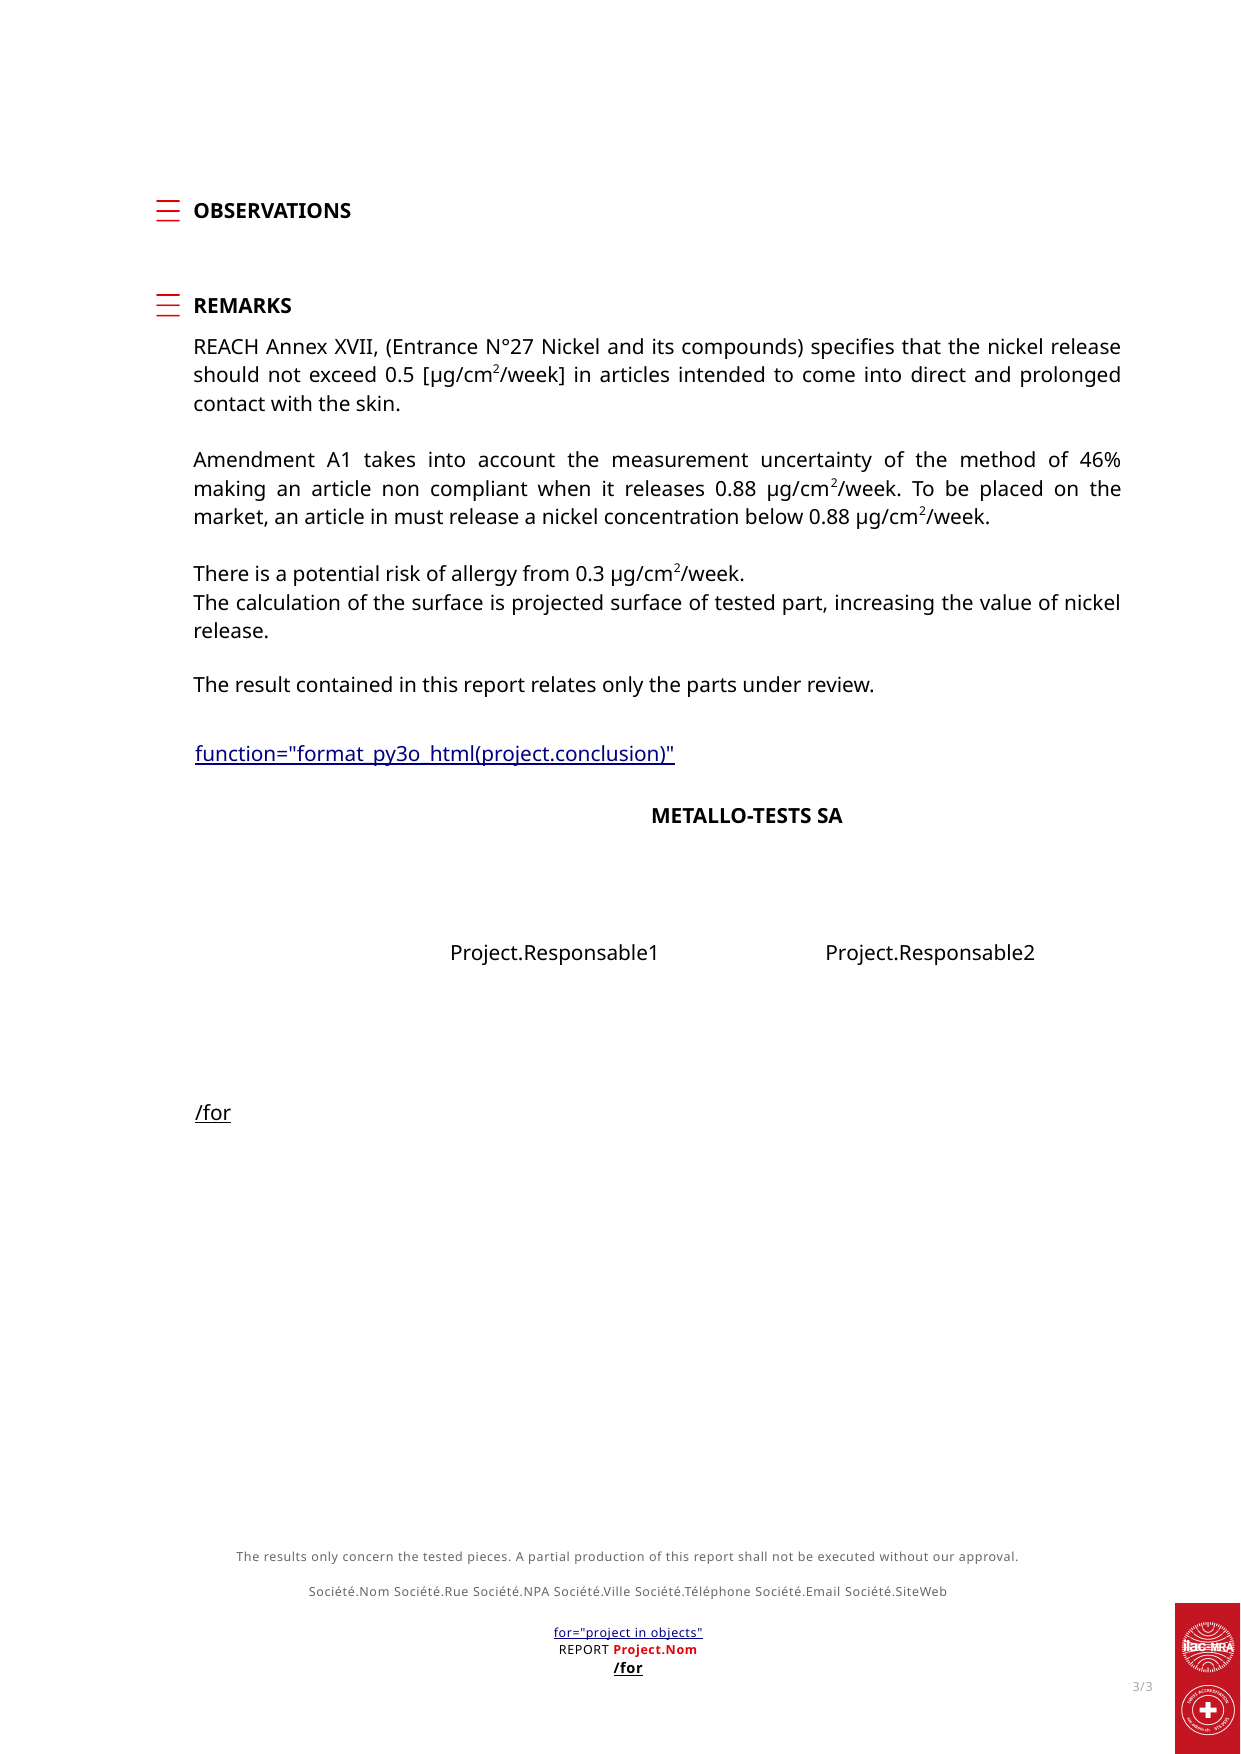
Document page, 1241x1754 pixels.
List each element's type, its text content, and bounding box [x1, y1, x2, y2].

picture [156, 293, 180, 317]
text /for [195, 1098, 1122, 1126]
table_cell Project.Responsable2 [738, 933, 1122, 972]
list The result contained in this report relates only the parts under review. [156, 670, 1122, 698]
table_cell [161, 836, 371, 933]
table_cell [371, 973, 738, 1012]
table_header [161, 796, 371, 836]
list Amendment A1 takes into account the measurement uncertainty of the method of 46% making an article non compliant when it releases 0.88 μg/cm2/week. To be placed on the market, an article in must release a nickel concentration below 0.88 μg/cm2/week. [156, 446, 1122, 531]
table_cell [161, 973, 371, 1012]
picture [156, 199, 180, 222]
table_cell [738, 973, 1122, 1012]
table_cell [371, 836, 738, 933]
table_cell [738, 836, 1122, 933]
table_cell Project.Responsable1 [371, 933, 738, 972]
list The calculation of the surface is projected surface of tested part, increasing the value of nickel release. [156, 588, 1122, 645]
subtitle REMARKS [156, 291, 1122, 319]
list REACH Annex XVII, (Entrance N°27 Nickel and its compounds) specifies that the nickel release should not exceed 0.5 [μg/cm2/week] in articles intended to come into direct and prolonged contact with the skin. [156, 332, 1122, 417]
picture [1175, 1603, 1241, 1754]
text function="format_py3o_html(project.conclusion)" [195, 739, 1122, 767]
list There is a potential risk of allergy from 0.3 μg/cm2/week. [156, 559, 1122, 588]
table_header METALLO-TESTS SA [371, 796, 1122, 836]
subtitle OBSERVATIONS [156, 197, 1122, 225]
table_cell [161, 933, 371, 972]
